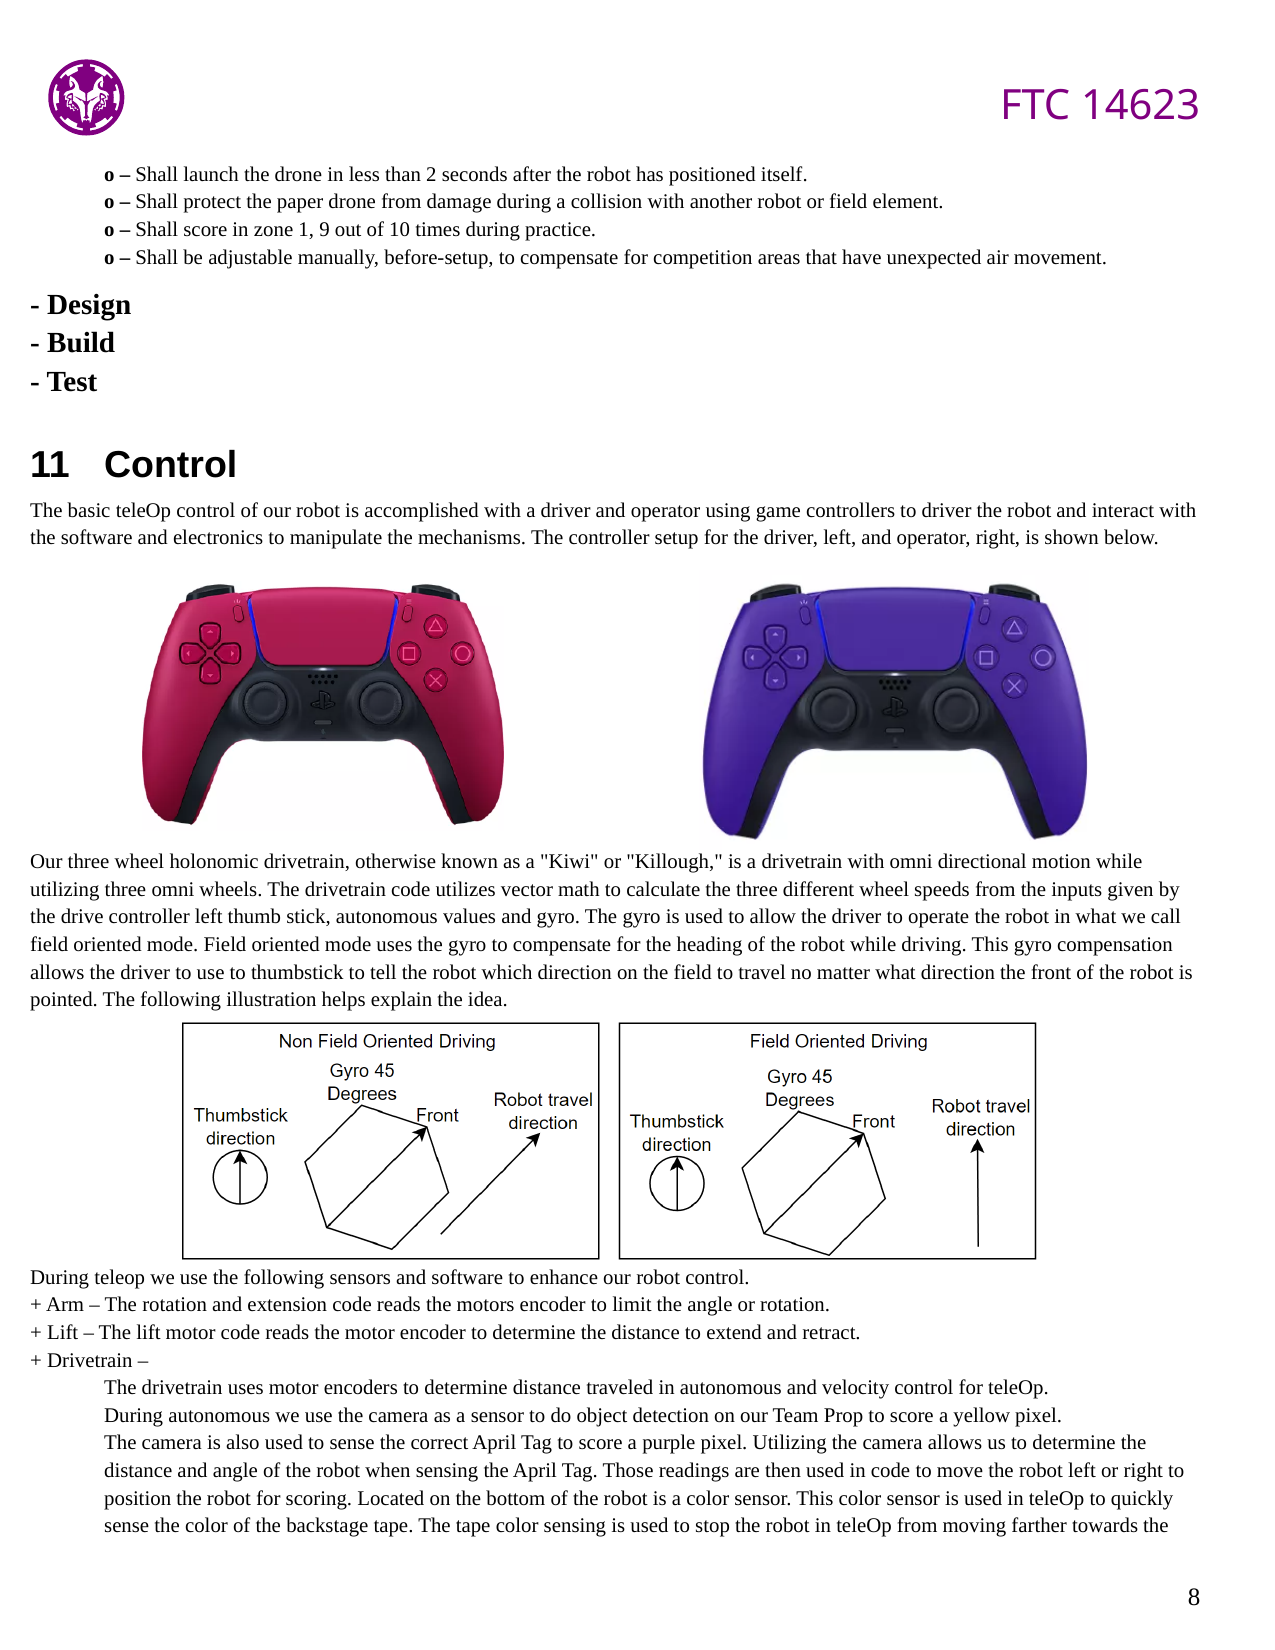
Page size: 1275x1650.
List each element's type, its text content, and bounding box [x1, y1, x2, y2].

picture [179, 1018, 1039, 1262]
text During teleop we use the following sensors and software to enhance our robot control. + Arm – The rotation and extension code reads the motors encoder to limit the angle or rotation. + Lift – The lift motor code reads the motor encoder to determine the distance to extend and retract. + Drivetrain – The drivetrain uses motor encoders to determine distance traveled in autonomous and velocity control for teleOp. During autonomous we use the camera as a sensor to do object detection on our Team Prop to score a yellow pixel. The camera is also used to sense the correct April Tag to score a purple pixel. Utilizing the camera allows us to determine the distance and angle of the robot when sensing the April Tag. Those readings are then used in code to move the robot left or right to position the robot for scoring. Located on the bottom of the robot is a color sensor. This color sensor is used in teleOp to quickly sense the color of the backstage tape. The tape color sensing is used to stop the robot in teleOp from moving farther towards the [30, 1029, 1200, 1537]
text The basic teleOp control of our robot is accomplished with a driver and operator using game controllers to driver the robot and interact with the software and electronics to manipulate the mechanisms. The controller setup for the driver, left, and operator, right, is shown below. [30, 498, 1200, 549]
text - Design - Build - Test [30, 287, 1200, 397]
picture [129, 572, 510, 831]
text Our three wheel holonomic drivetrain, otherwise known as a "Kiwi" or "Killough," is a drivetrain with omni directional motion while utilizing three omni wheels. The drivetrain code utilizes vector math to calculate the three different wheel speeds from the inputs given by the drive controller left thumb stick, autonomous values and gyro. The gyro is used to allow the driver to operate the robot in what we call field oriented mode. Field oriented mode uses the gyro to compensate for the heading of the robot while driving. This gyro compensation allows the driver to use to thumbstick to tell the robot which direction on the field to travel no matter what direction the front of the robot is pointed. The following illustration helps explain the idea. [30, 567, 1200, 1011]
picture [699, 570, 1089, 850]
text o – Shall launch the drone in less than 2 seconds after the robot has positioned itself. o – Shall protect the paper drone from damage during a collision with another robot or field element. o – Shall score in zone 1, 9 out of 10 times during practice. o – Shall be adjustable manually, before-setup, to compensate for competition areas that have unexpected air movement. [30, 162, 1200, 269]
subtitle Control [30, 442, 1200, 485]
